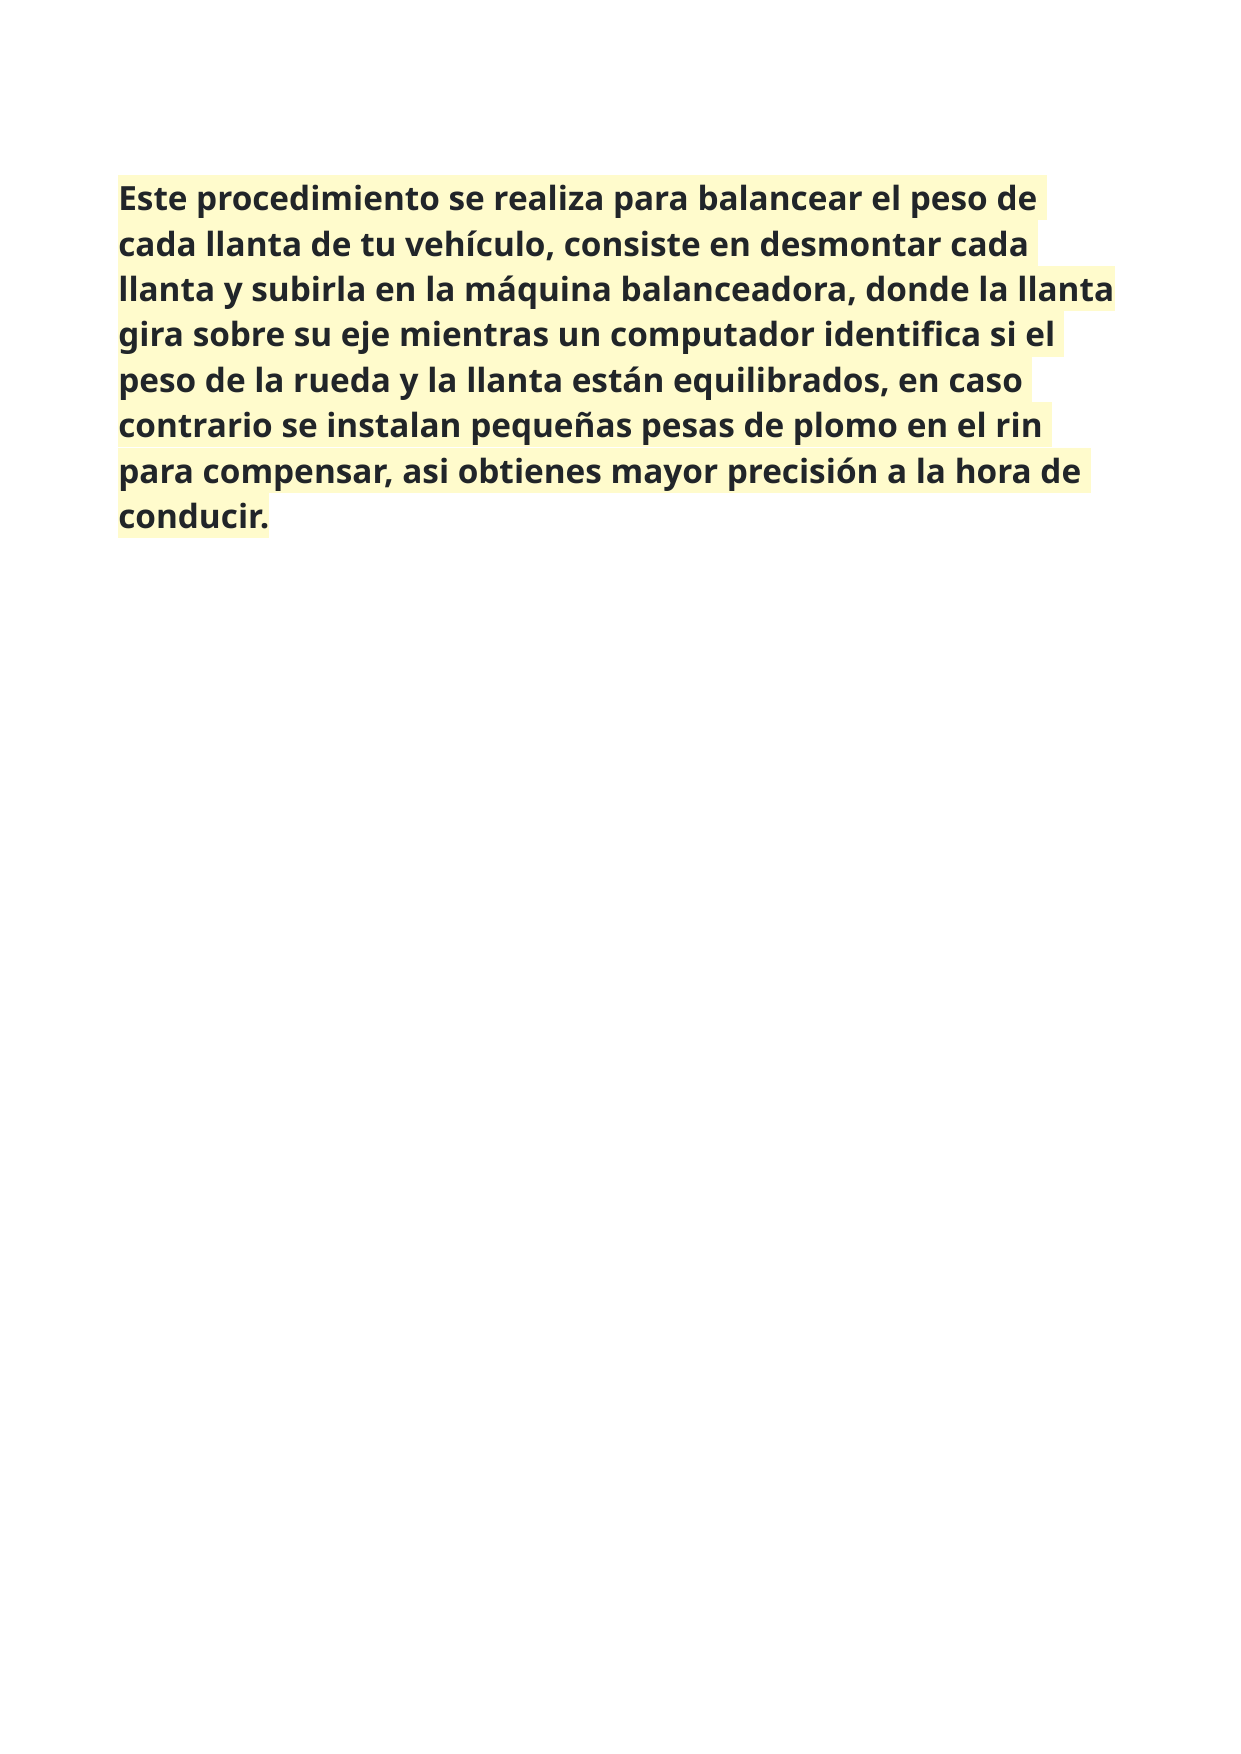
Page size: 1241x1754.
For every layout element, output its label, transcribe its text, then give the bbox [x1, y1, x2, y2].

text Este procedimiento se realiza para balancear el peso de cada llanta de tu vehículo, consiste en desmontar cada llanta y subirla en la máquina balanceadora, donde la llanta gira sobre su eje mientras un computador identifica si el peso de la rueda y la llanta están equilibrados, en caso contrario se instalan pequeñas pesas de plomo en el rin para compensar, asi obtienes mayor precisión a la hora de conducir. [118, 175, 1122, 538]
